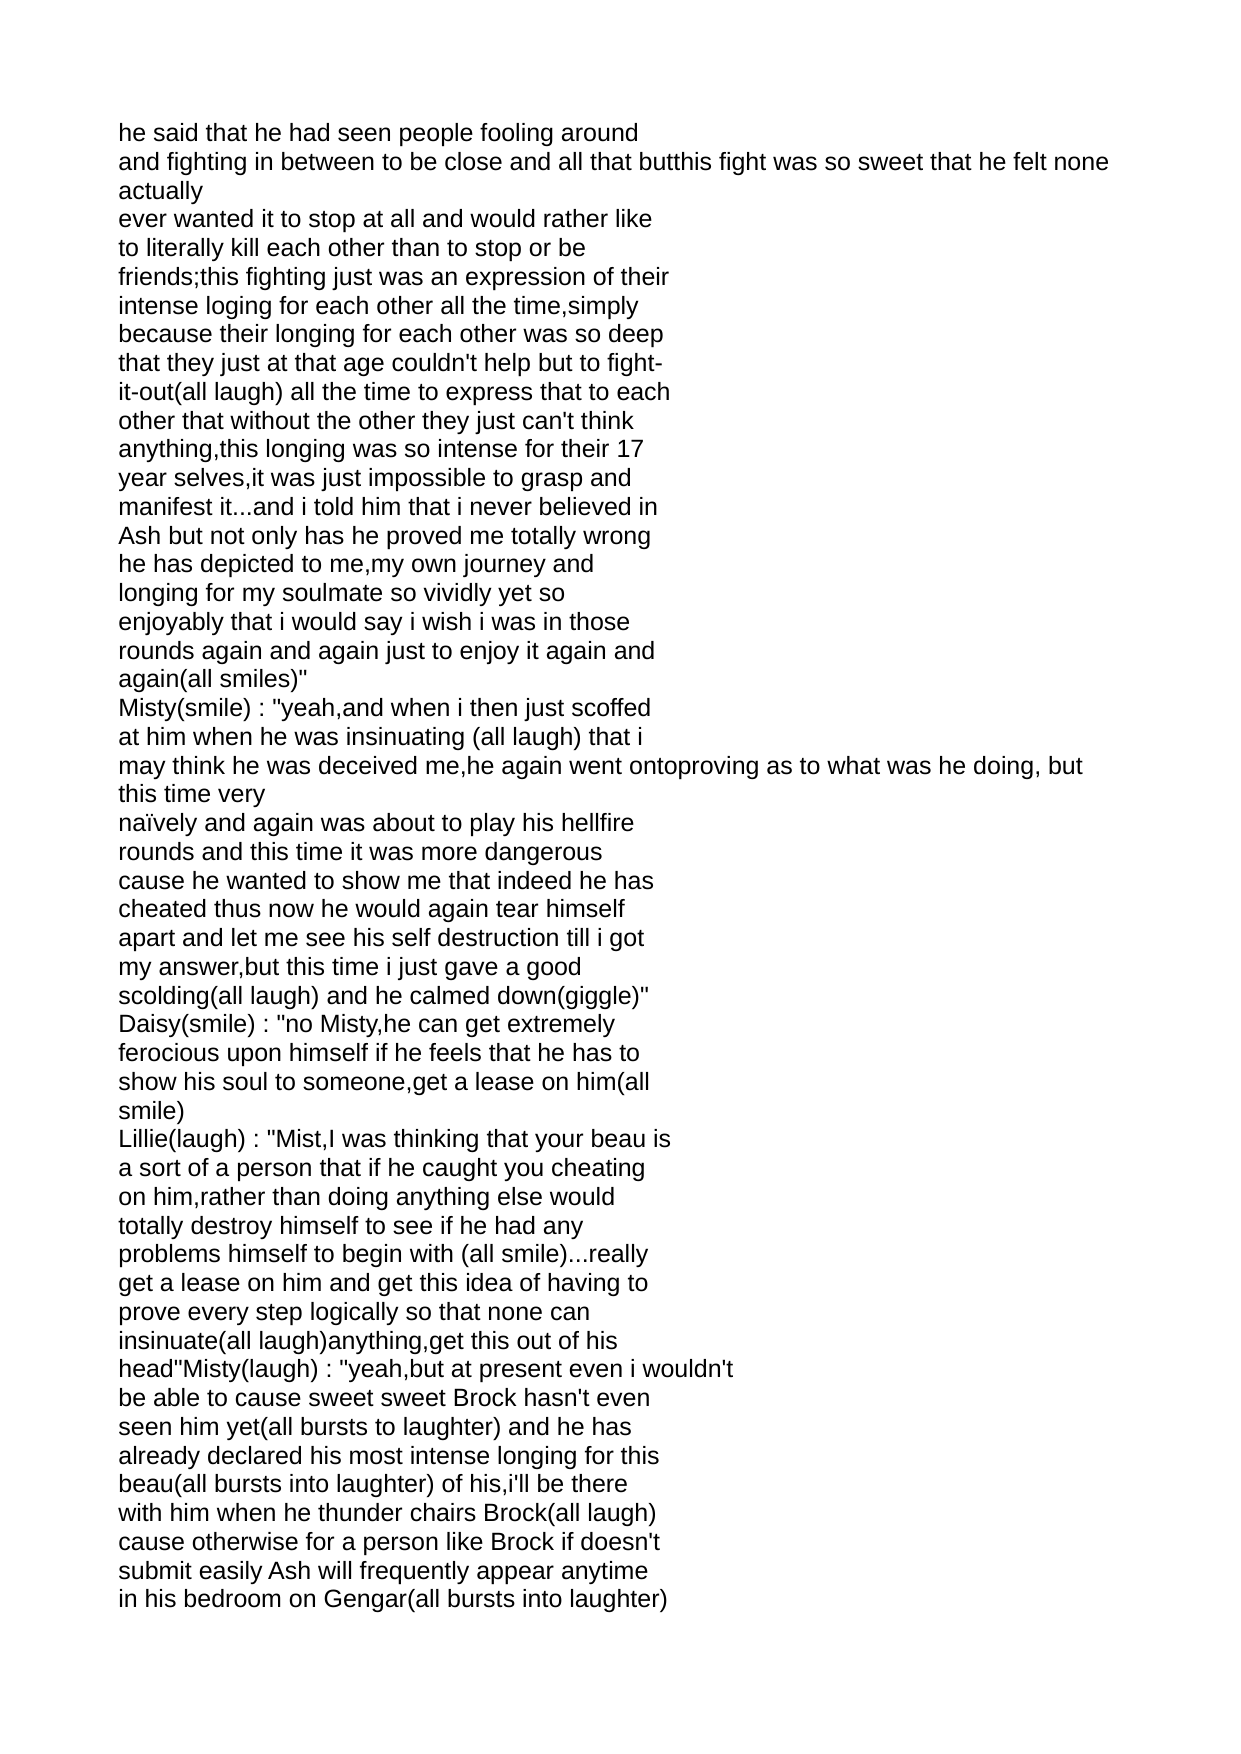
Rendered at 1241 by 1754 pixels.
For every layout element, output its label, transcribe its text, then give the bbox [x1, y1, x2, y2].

text prove every step logically so that none can [118, 1297, 1122, 1326]
text that they just at that age couldn't help but to fight- [118, 348, 1122, 377]
text beau(all bursts into laughter) of his,i'll be there [118, 1469, 1122, 1498]
text Lillie(laugh) : "Mist,I was thinking that your beau is [118, 1124, 1122, 1153]
text insinuate(all laugh)anything,get this out of his [118, 1326, 1122, 1354]
text naïvely and again was about to play his hellfire [118, 808, 1122, 837]
text already declared his most intense longing for this [118, 1441, 1122, 1469]
text rounds and this time it was more dangerous [118, 837, 1122, 866]
text my answer,but this time i just gave a good [118, 952, 1122, 981]
text he has depicted to me,my own journey and [118, 549, 1122, 578]
text cause he wanted to show me that indeed he has [118, 866, 1122, 894]
text submit easily Ash will frequently appear anytime [118, 1556, 1122, 1584]
text other that without the other they just can't think [118, 406, 1122, 434]
text he said that he had seen people fooling around [118, 118, 1122, 147]
text to literally kill each other than to stop or be [118, 233, 1122, 262]
text problems himself to begin with (all smile)...really [118, 1239, 1122, 1268]
text totally destroy himself to see if he had any [118, 1211, 1122, 1239]
text manifest it...and i told him that i never believed in [118, 492, 1122, 521]
text year selves,it was just impossible to grasp and [118, 463, 1122, 492]
text show his soul to someone,get a lease on him(all [118, 1067, 1122, 1096]
text with him when he thunder chairs Brock(all laugh) [118, 1498, 1122, 1527]
text may think he was deceived me,he again went ontoproving as to what was he doing, but this time very [118, 751, 1122, 808]
text cause otherwise for a person like Brock if doesn't [118, 1527, 1122, 1556]
text get a lease on him and get this idea of having to [118, 1268, 1122, 1297]
text apart and let me see his self destruction till i got [118, 923, 1122, 952]
text enjoyably that i would say i wish i was in those [118, 607, 1122, 636]
text because their longing for each other was so deep [118, 319, 1122, 348]
text rounds again and again just to enjoy it again and [118, 636, 1122, 664]
text head"Misty(laugh) : "yeah,but at present even i wouldn't [118, 1354, 1122, 1383]
text Daisy(smile) : "no Misty,he can get extremely [118, 1009, 1122, 1038]
text anything,this longing was so intense for their 17 [118, 434, 1122, 463]
text seen him yet(all bursts to laughter) and he has [118, 1412, 1122, 1441]
text ferocious upon himself if he feels that he has to [118, 1038, 1122, 1067]
text and fighting in between to be close and all that butthis fight was so sweet that he felt none actually [118, 147, 1122, 204]
text smile) [118, 1096, 1122, 1124]
text Ash but not only has he proved me totally wrong [118, 521, 1122, 549]
text ever wanted it to stop at all and would rather like [118, 204, 1122, 233]
text again(all smiles)" [118, 664, 1122, 693]
text a sort of a person that if he caught you cheating [118, 1153, 1122, 1182]
text at him when he was insinuating (all laugh) that i [118, 722, 1122, 751]
text scolding(all laugh) and he calmed down(giggle)" [118, 981, 1122, 1009]
text Misty(smile) : "yeah,and when i then just scoffed [118, 693, 1122, 722]
text intense loging for each other all the time,simply [118, 291, 1122, 319]
text be able to cause sweet sweet Brock hasn't even [118, 1383, 1122, 1412]
text cheated thus now he would again tear himself [118, 894, 1122, 923]
text in his bedroom on Gengar(all bursts into laughter) [118, 1584, 1122, 1613]
text it-out(all laugh) all the time to express that to each [118, 377, 1122, 406]
text friends;this fighting just was an expression of their [118, 262, 1122, 291]
text on him,rather than doing anything else would [118, 1182, 1122, 1211]
text longing for my soulmate so vividly yet so [118, 578, 1122, 607]
